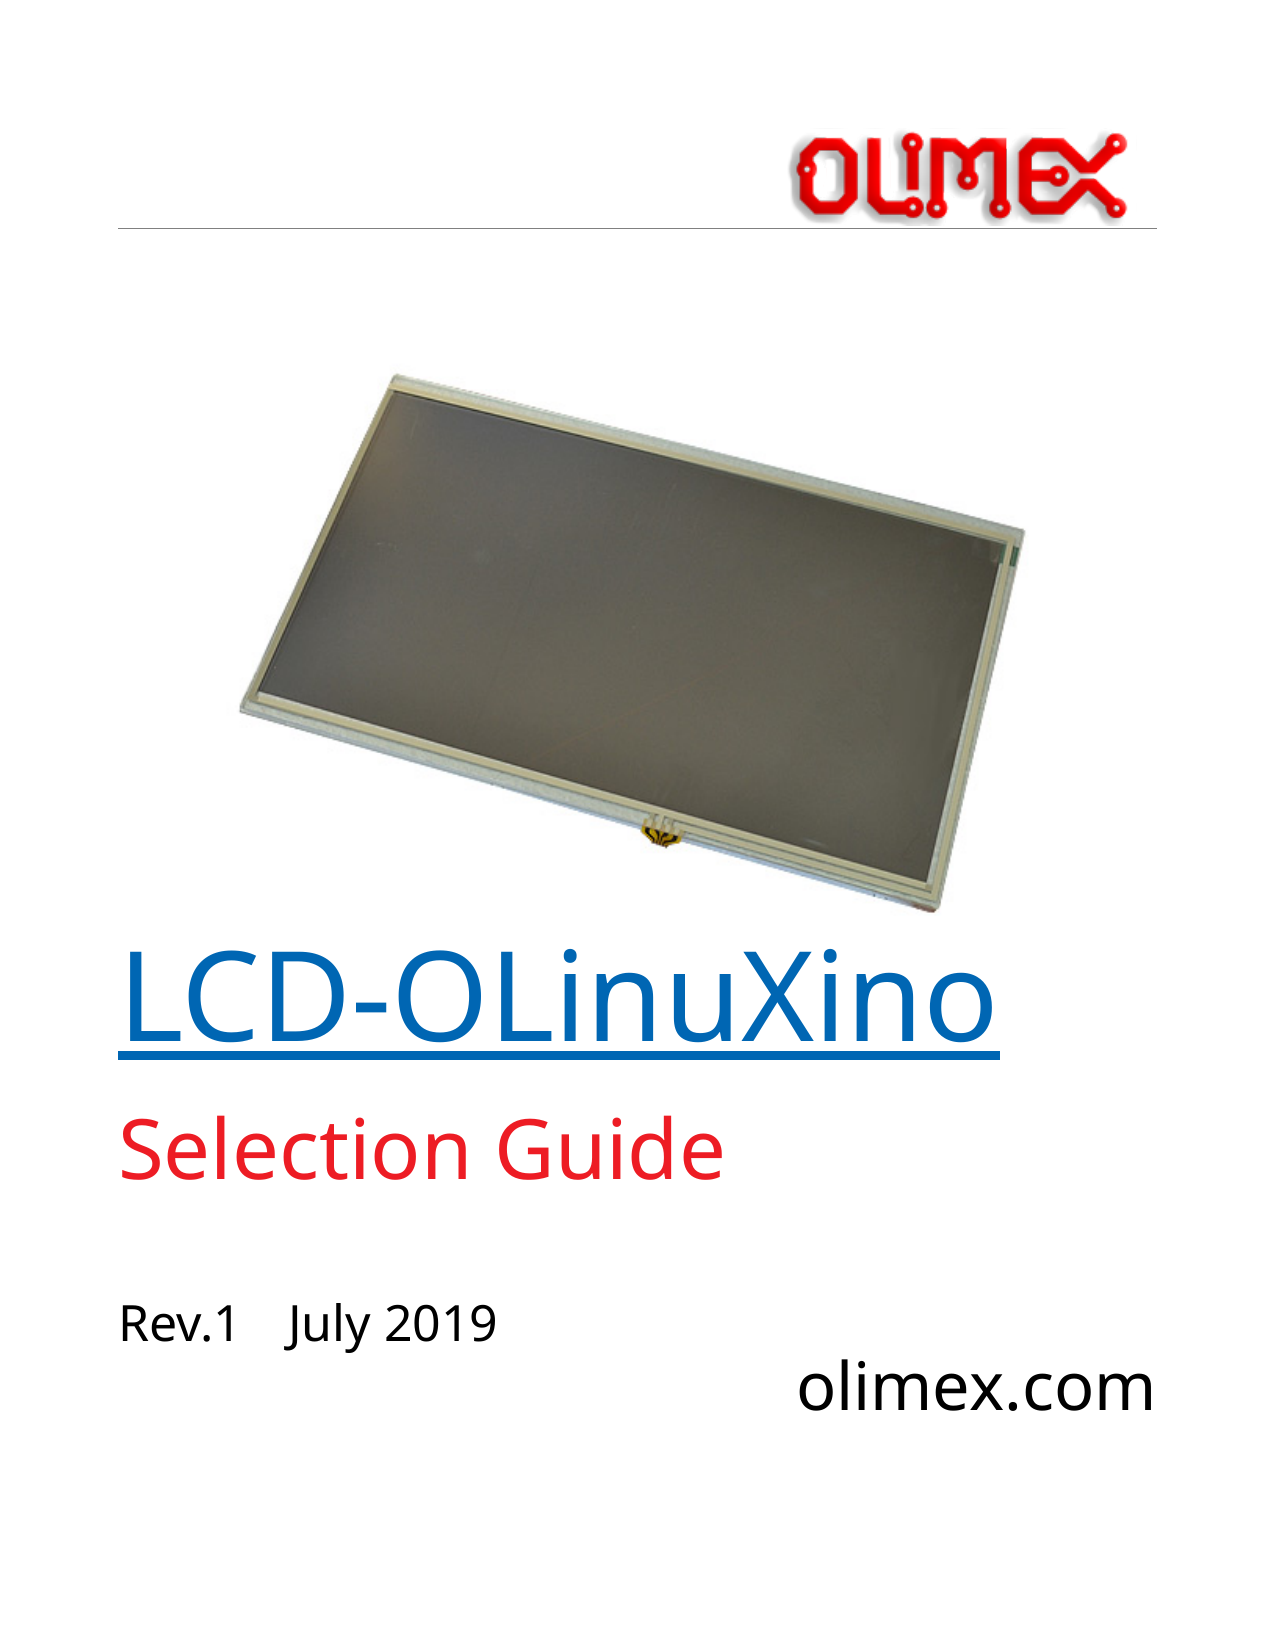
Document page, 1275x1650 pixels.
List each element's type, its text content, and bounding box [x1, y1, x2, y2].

text LCD-OLinuXino [118, 400, 1157, 1067]
text Rev.1 July 2019 [118, 1287, 1157, 1356]
text olimex.com [118, 1356, 1157, 1424]
picture [775, 124, 1150, 226]
text Selection Guide [118, 1082, 1157, 1203]
picture [215, 352, 1060, 941]
